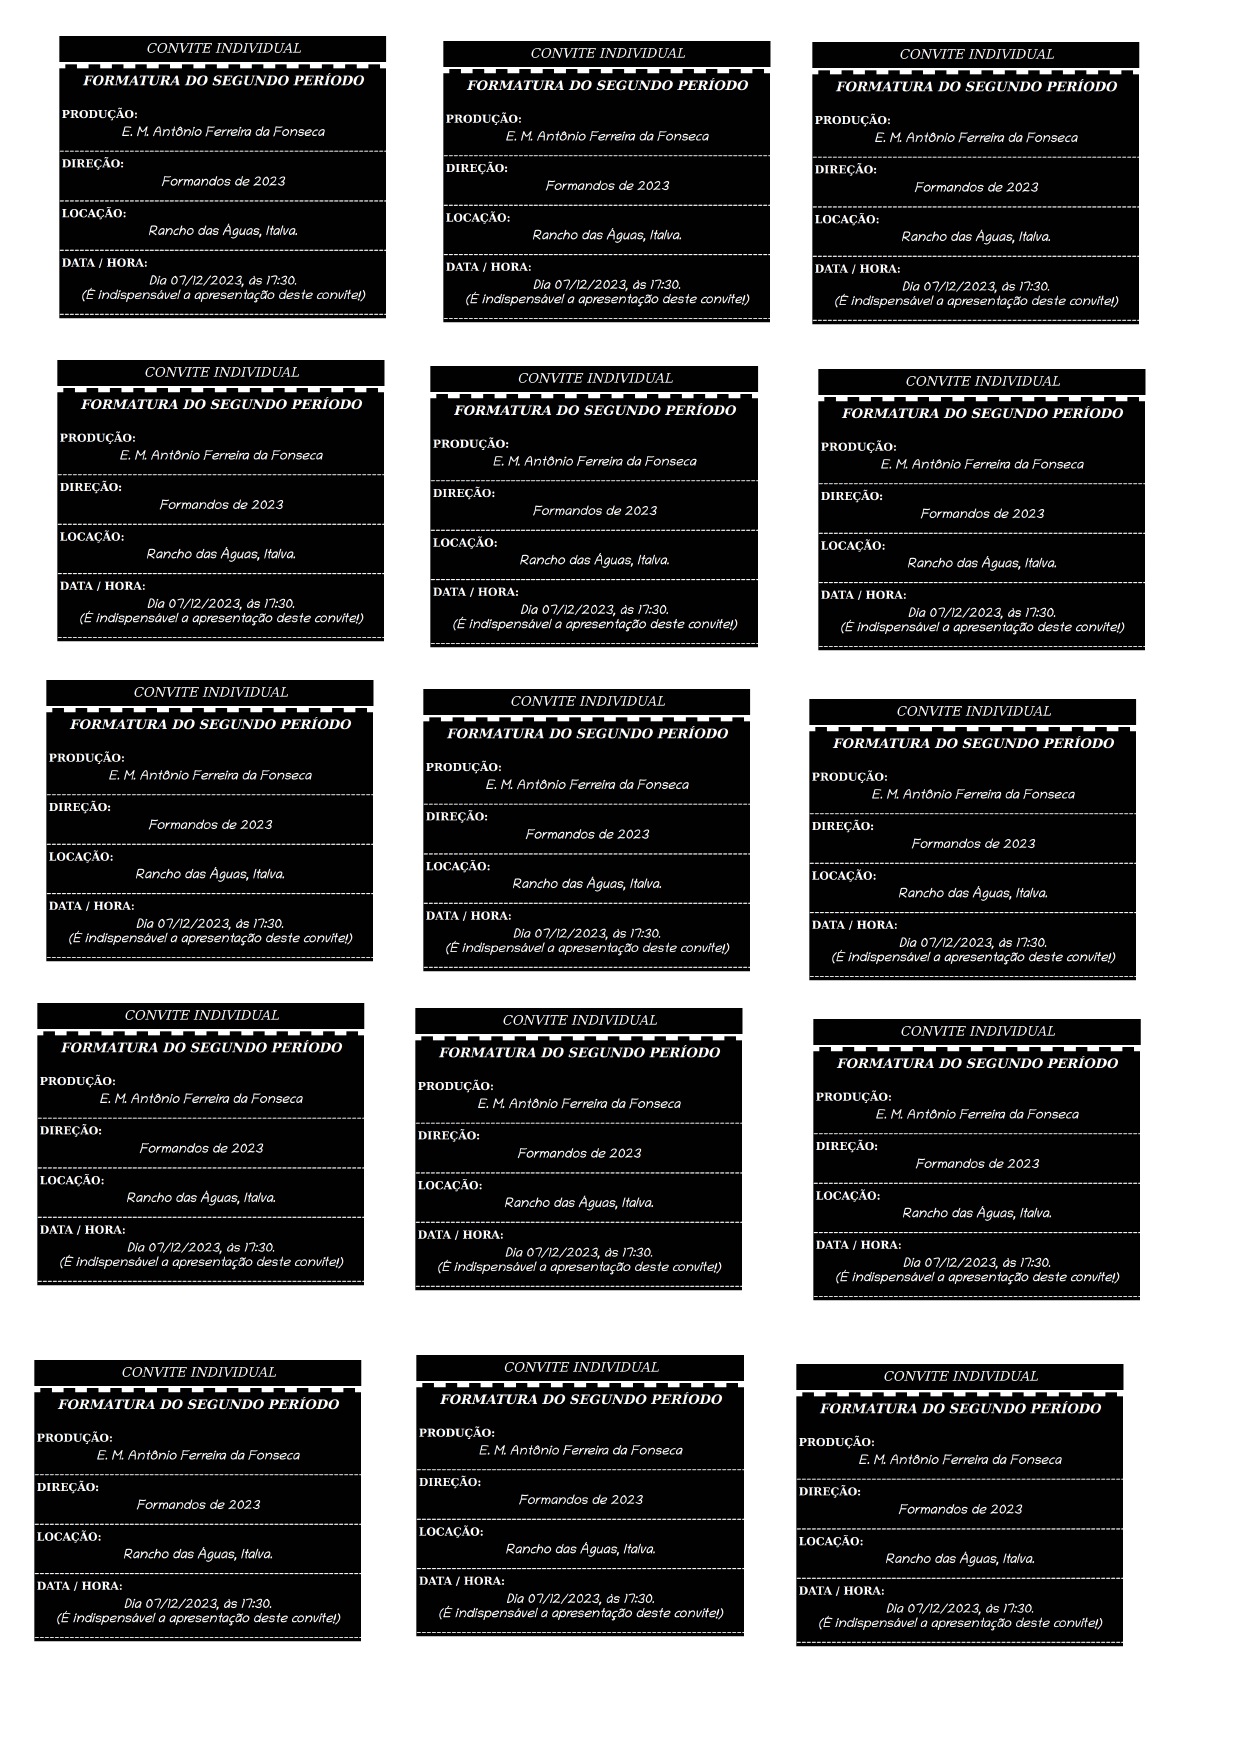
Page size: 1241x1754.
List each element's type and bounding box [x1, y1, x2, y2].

picture [442, 40, 771, 323]
picture [808, 698, 1137, 981]
picture [36, 1002, 365, 1286]
picture [45, 679, 374, 962]
picture [58, 35, 387, 319]
picture [812, 1018, 1141, 1301]
picture [414, 1007, 743, 1291]
picture [430, 365, 759, 648]
picture [415, 1354, 744, 1637]
picture [817, 368, 1146, 651]
picture [795, 1363, 1124, 1647]
picture [811, 42, 1140, 325]
picture [422, 688, 751, 972]
picture [33, 1359, 362, 1642]
picture [56, 359, 385, 642]
